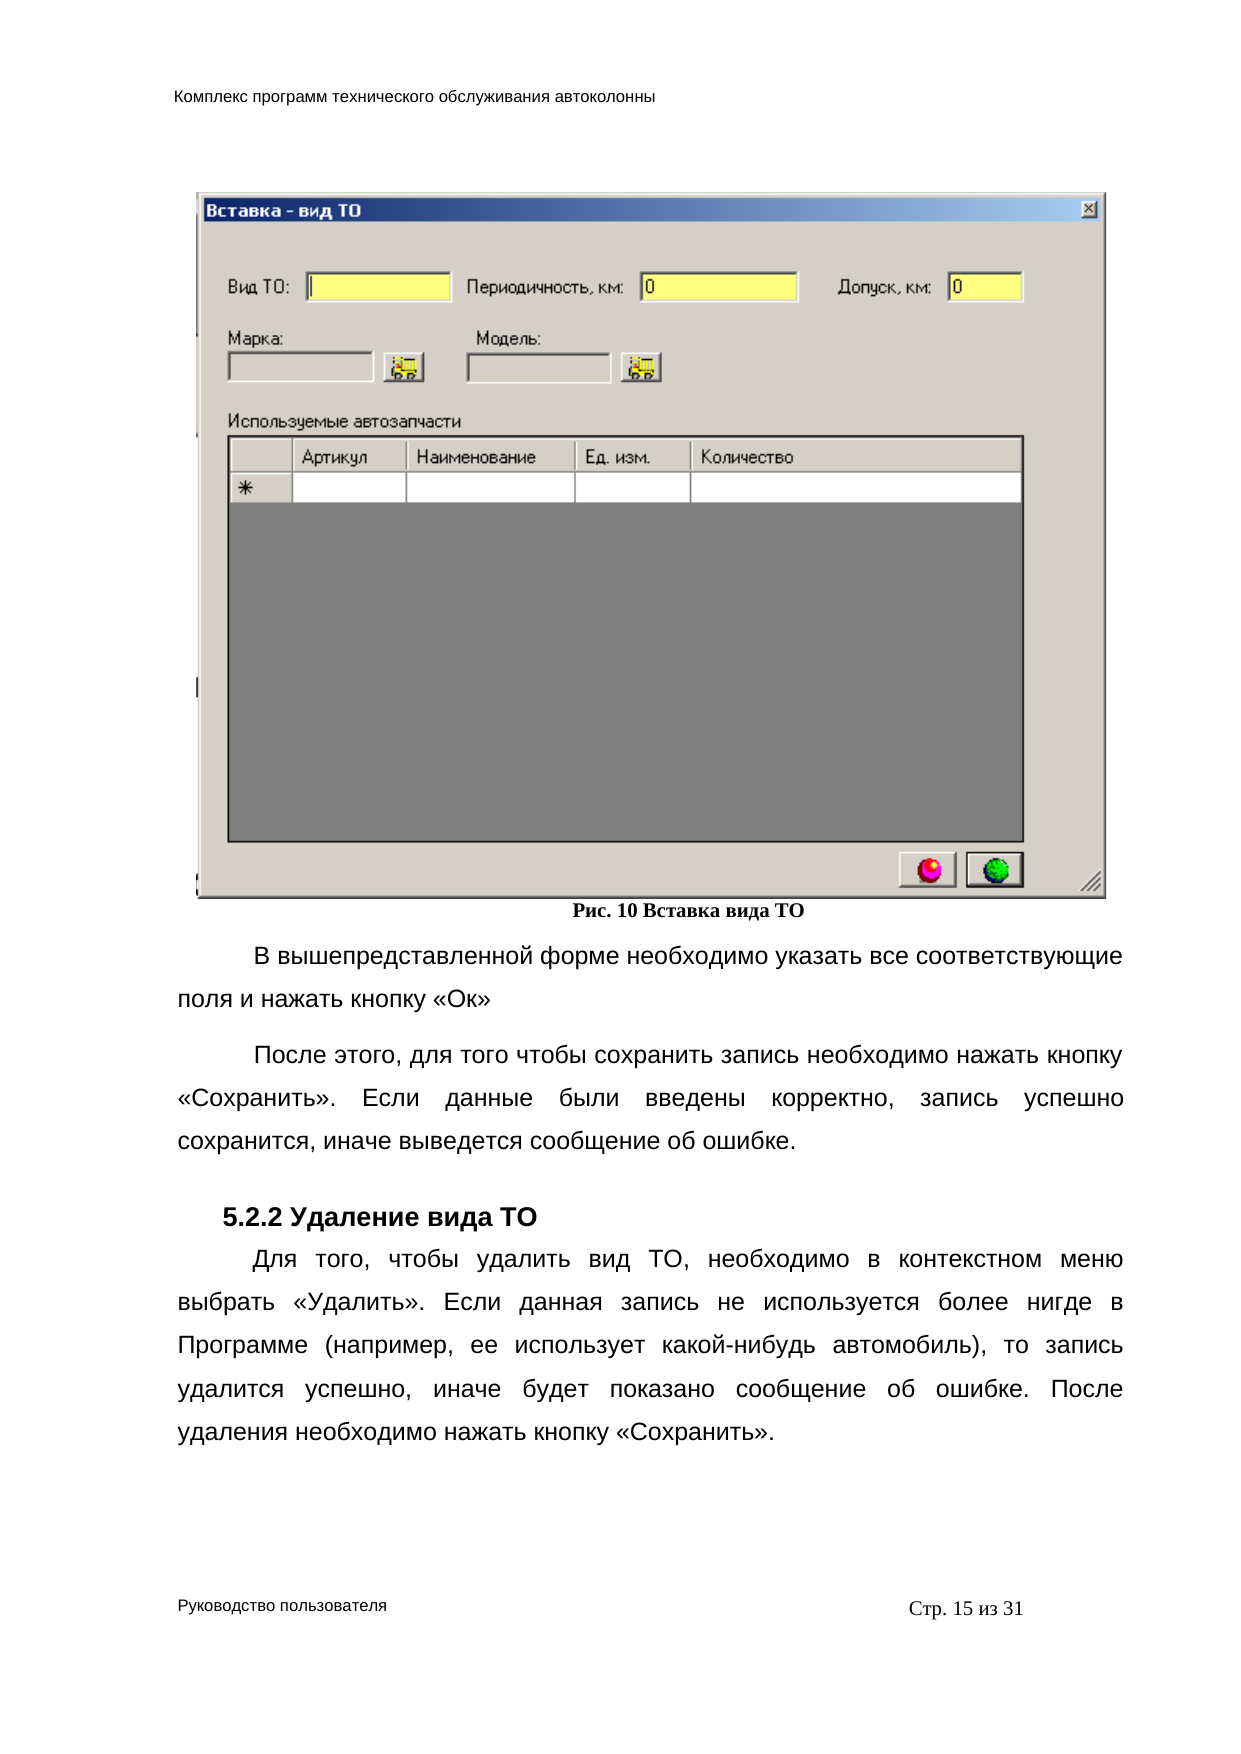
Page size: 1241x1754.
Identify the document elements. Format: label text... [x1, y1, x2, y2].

list После этого, для того чтобы сохранить запись необходимо нажать кнопку «Сохранить». Если данные были введены корректно, запись успешно сохранится, иначе выведется сообщение об ошибке. [140, 1040, 1125, 1155]
picture [196, 192, 1107, 899]
subtitle 5.2.2 Удаление вида ТО [177, 1201, 1125, 1232]
text Для того, чтобы удалить вид ТО, необходимо в контекстном меню выбрать «Удалить». Если данная запись не используется более нигде в Программе (например, ее использует какой-нибудь автомобиль), то запись удалится успешно, иначе будет показано сообщение об ошибке. После удаления необходимо нажать кнопку «Сохранить». [177, 1244, 1125, 1446]
list Рис. 10 Вставка вида ТО [215, 192, 1125, 922]
list В вышепредставленной форме необходимо указать все соответствующие поля и нажать кнопку «Ок» [140, 941, 1125, 1013]
